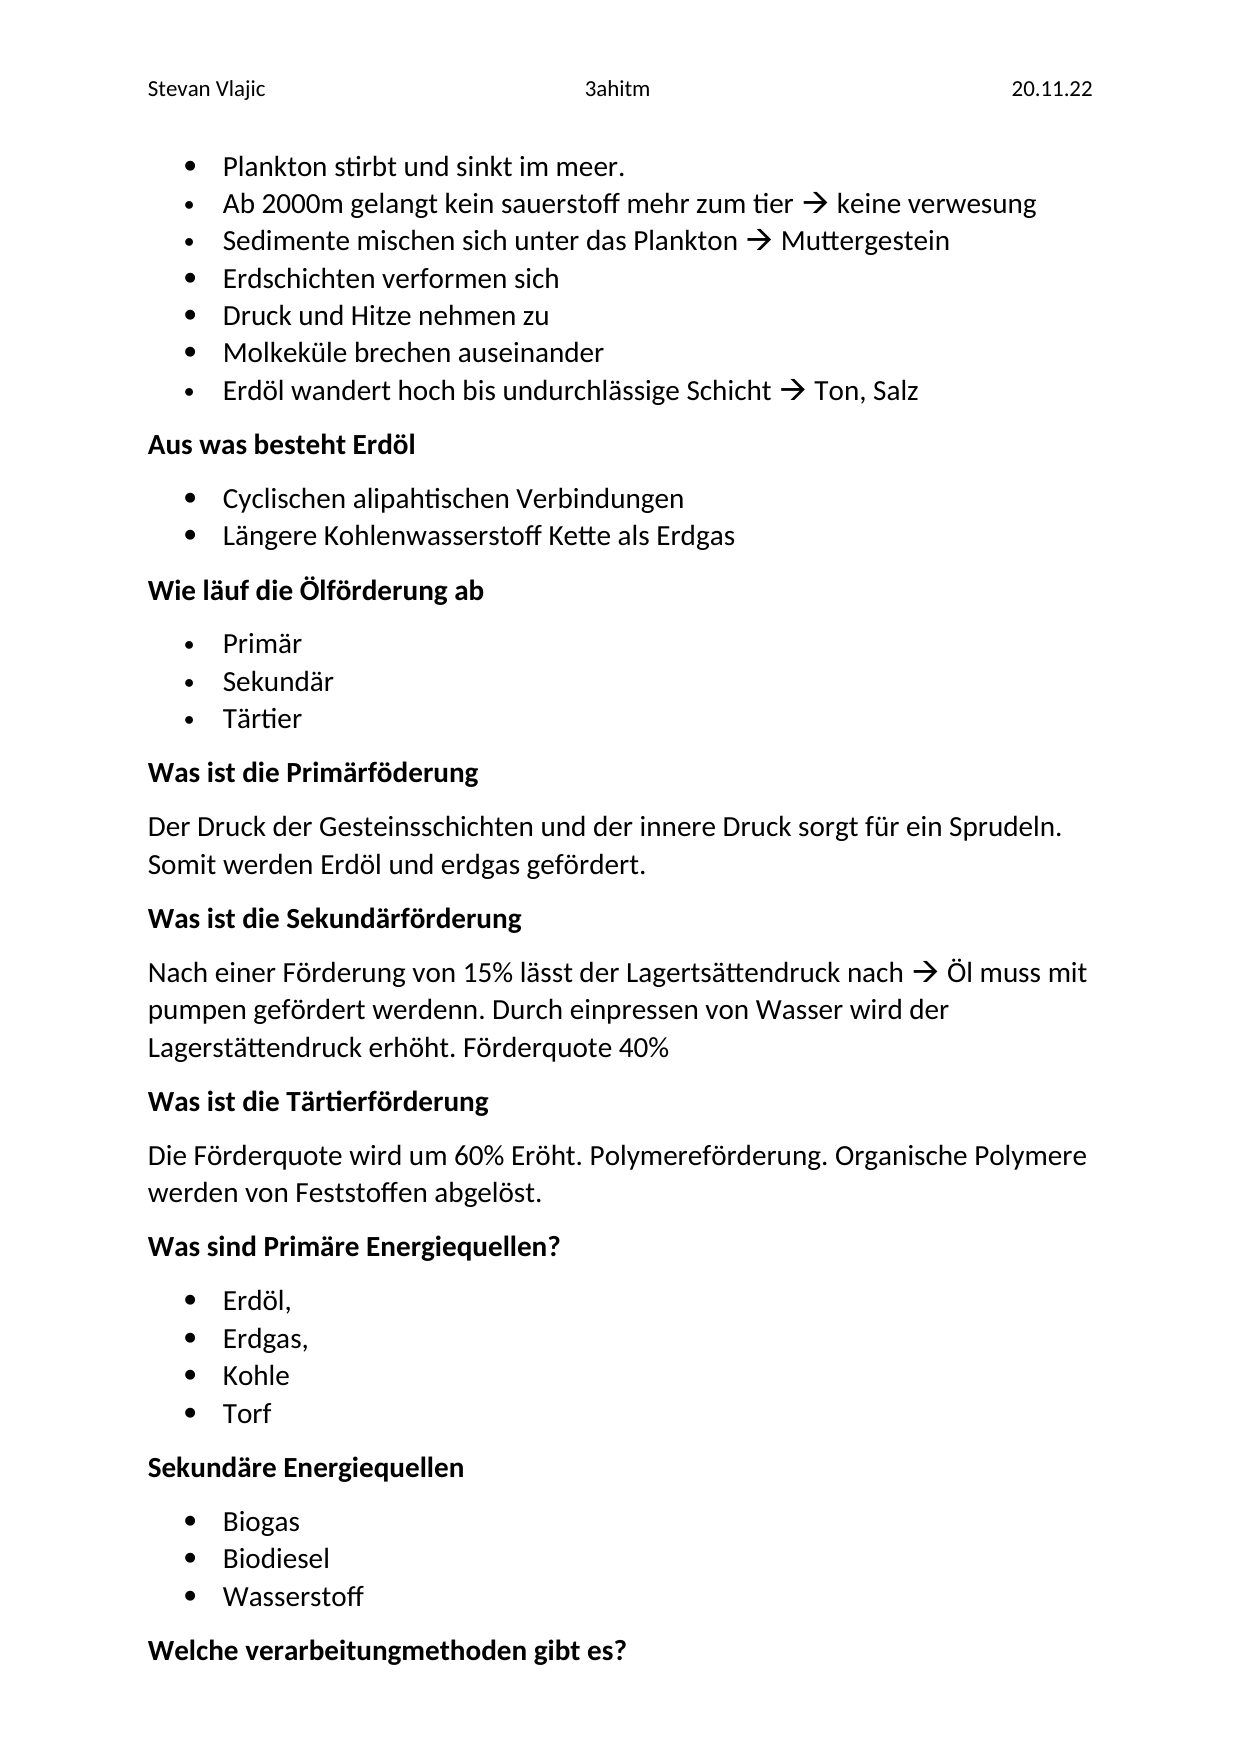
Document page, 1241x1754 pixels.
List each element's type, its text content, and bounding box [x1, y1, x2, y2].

list Erdöl, [185, 1282, 1093, 1318]
text Aus was besteht Erdöl [148, 426, 1093, 462]
text Der Druck der Gesteinsschichten und der innere Druck sorgt für ein Sprudeln. Somit werden Erdöl und erdgas gefördert. [148, 808, 1093, 882]
text Nach einer Förderung von 15% lässt der Lagertsättendruck nach  Öl muss mit pumpen gefördert werdenn. Durch einpressen von Wasser wird der Lagerstättendruck erhöht. Förderquote 40% [148, 954, 1093, 1064]
list Molkeküle brechen auseinander [185, 334, 1093, 370]
text Was sind Primäre Energiequellen? [148, 1228, 1093, 1264]
list Sedimente mischen sich unter das Plankton  Muttergestein [185, 222, 1093, 258]
list Ab 2000m gelangt kein sauerstoff mehr zum tier  keine verwesung [185, 185, 1093, 221]
text Die Förderquote wird um 60% Eröht. Polymereförderung. Organische Polymere werden von Feststoffen abgelöst. [148, 1137, 1093, 1210]
list Erdschichten verformen sich [185, 260, 1093, 295]
list Wasserstoff [185, 1578, 1093, 1613]
list Torf [185, 1395, 1093, 1430]
text Was ist die Tärtierförderung [148, 1083, 1093, 1118]
list Sekundär [185, 663, 1093, 699]
list Längere Kohlenwasserstoff Kette als Erdgas [185, 517, 1093, 553]
text Wie läuf die Ölförderung ab [148, 572, 1093, 607]
text Sekundäre Energiequellen [148, 1449, 1093, 1484]
list Erdgas, [185, 1320, 1093, 1356]
text Was ist die Primärföderung [148, 754, 1093, 790]
text Welche verarbeitungmethoden gibt es? [148, 1632, 1093, 1667]
list Druck und Hitze nehmen zu [185, 297, 1093, 333]
text Was ist die Sekundärförderung [148, 900, 1093, 936]
list Erdöl wandert hoch bis undurchlässige Schicht  Ton, Salz [185, 372, 1093, 408]
list Cyclischen alipahtischen Verbindungen [185, 480, 1093, 516]
list Biogas [185, 1503, 1093, 1538]
list Primär [185, 626, 1093, 661]
list Biodiesel [185, 1540, 1093, 1576]
list Plankton stirbt und sinkt im meer. [185, 148, 1093, 183]
list Kohle [185, 1357, 1093, 1393]
list Tärtier [185, 700, 1093, 736]
